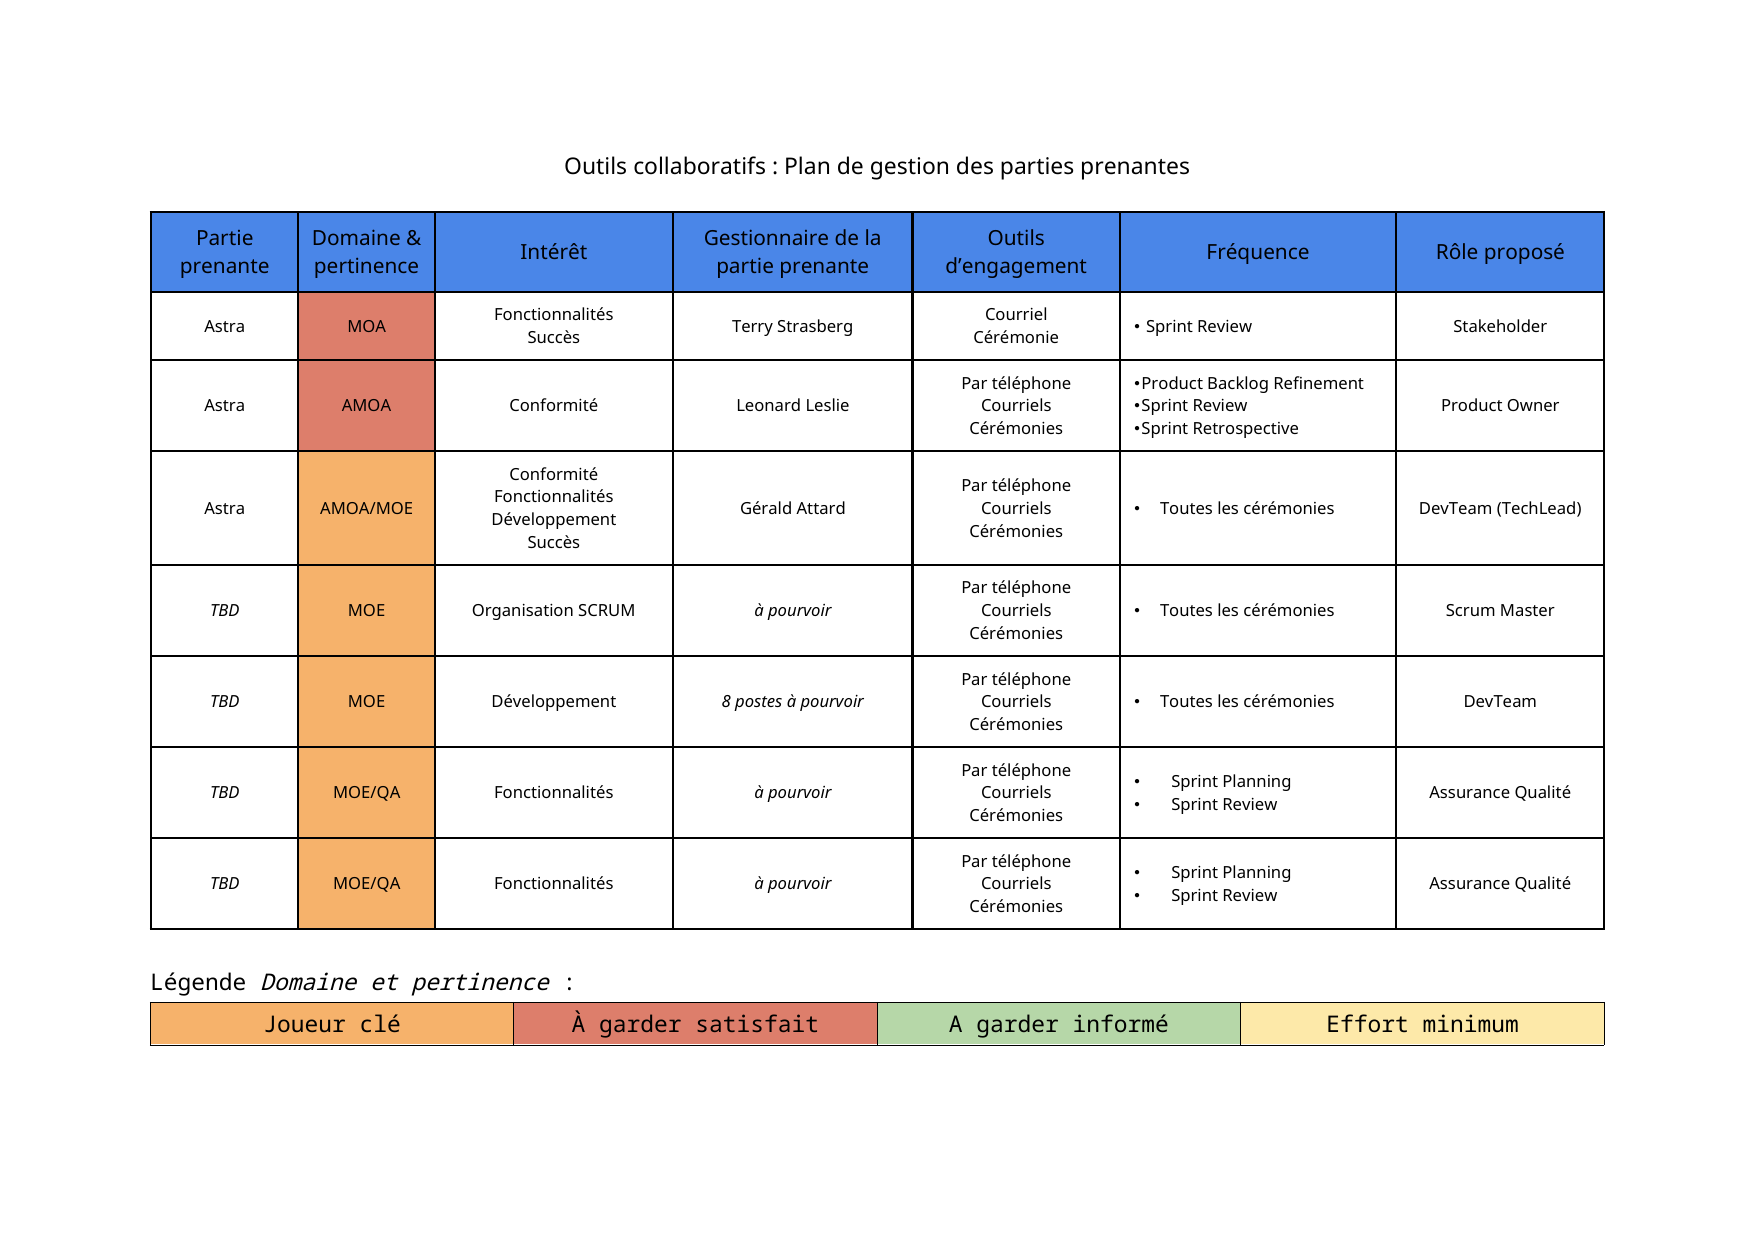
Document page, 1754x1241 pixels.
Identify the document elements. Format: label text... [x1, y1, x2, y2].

table_cell Leonard Leslie [674, 361, 911, 450]
table_cell Astra [152, 361, 297, 450]
table_cell Par téléphone Courriels Cérémonies [914, 839, 1119, 928]
table_cell Fonctionnalités Succès [436, 293, 672, 359]
table_cell Conformité [436, 361, 672, 450]
table_cell Toutes les cérémonies [1121, 566, 1395, 655]
table_header Fréquence [1121, 213, 1395, 291]
table_cell Sprint Planning Sprint Review [1121, 748, 1395, 837]
text Légende Domaine et pertinence : [150, 966, 1604, 997]
table_header Partie prenante [152, 213, 297, 291]
table_cell TBD [152, 566, 297, 655]
table_cell 8 postes à pourvoir [674, 657, 911, 746]
table_cell Sprint Planning Sprint Review [1121, 839, 1395, 928]
table_cell TBD [152, 748, 297, 837]
table_header Rôle proposé [1397, 213, 1603, 291]
table_header Effort minimum [1241, 1003, 1604, 1044]
table_cell Gérald Attard [674, 452, 911, 564]
table_header A garder informé [878, 1003, 1240, 1044]
table_cell Par téléphone Courriels Cérémonies [914, 748, 1119, 837]
table_cell Courriel Cérémonie [914, 293, 1119, 359]
table_cell Stakeholder [1397, 293, 1603, 359]
table_cell à pourvoir [674, 566, 911, 655]
table_cell Astra [152, 293, 297, 359]
table_cell AMOA/MOE [299, 452, 434, 564]
table_header Outils d’engagement [914, 213, 1119, 291]
table_cell Sprint Review [1121, 293, 1395, 359]
table_cell DevTeam [1397, 657, 1603, 746]
table_header Gestionnaire de la partie prenante [674, 213, 911, 291]
table_header À garder satisfait [514, 1003, 877, 1044]
table_cell TBD [152, 839, 297, 928]
table_cell TBD [152, 657, 297, 746]
table_cell Conformité Fonctionnalités Développement Succès [436, 452, 672, 564]
table_cell MOE/QA [299, 748, 434, 837]
table_cell Toutes les cérémonies [1121, 657, 1395, 746]
table_cell Toutes les cérémonies [1121, 452, 1395, 564]
table_cell à pourvoir [674, 748, 911, 837]
table_cell Scrum Master [1397, 566, 1603, 655]
table_cell MOA [299, 293, 434, 359]
table_cell Astra [152, 452, 297, 564]
table_cell MOE [299, 566, 434, 655]
table_cell Fonctionnalités [436, 748, 672, 837]
table_cell MOE [299, 657, 434, 746]
table_cell Par téléphone Courriels Cérémonies [914, 657, 1119, 746]
table_cell Assurance Qualité [1397, 748, 1603, 837]
table_cell AMOA [299, 361, 434, 450]
table_cell Par téléphone Courriels Cérémonies [914, 566, 1119, 655]
table_header Domaine & pertinence [299, 213, 434, 291]
table_cell Terry Strasberg [674, 293, 911, 359]
table_cell Par téléphone Courriels Cérémonies [914, 361, 1119, 450]
table_cell DevTeam (TechLead) [1397, 452, 1603, 564]
table_cell Par téléphone Courriels Cérémonies [914, 452, 1119, 564]
table_cell Développement [436, 657, 672, 746]
table_cell Product Backlog Refinement Sprint Review Sprint Retrospective [1121, 361, 1395, 450]
table_cell Assurance Qualité [1397, 839, 1603, 928]
table_cell Organisation SCRUM [436, 566, 672, 655]
table_cell Fonctionnalités [436, 839, 672, 928]
table_cell Product Owner [1397, 361, 1603, 450]
table_header Intérêt [436, 213, 672, 291]
table_header Joueur clé [151, 1003, 513, 1044]
table_cell MOE/QA [299, 839, 434, 928]
table_cell à pourvoir [674, 839, 911, 928]
